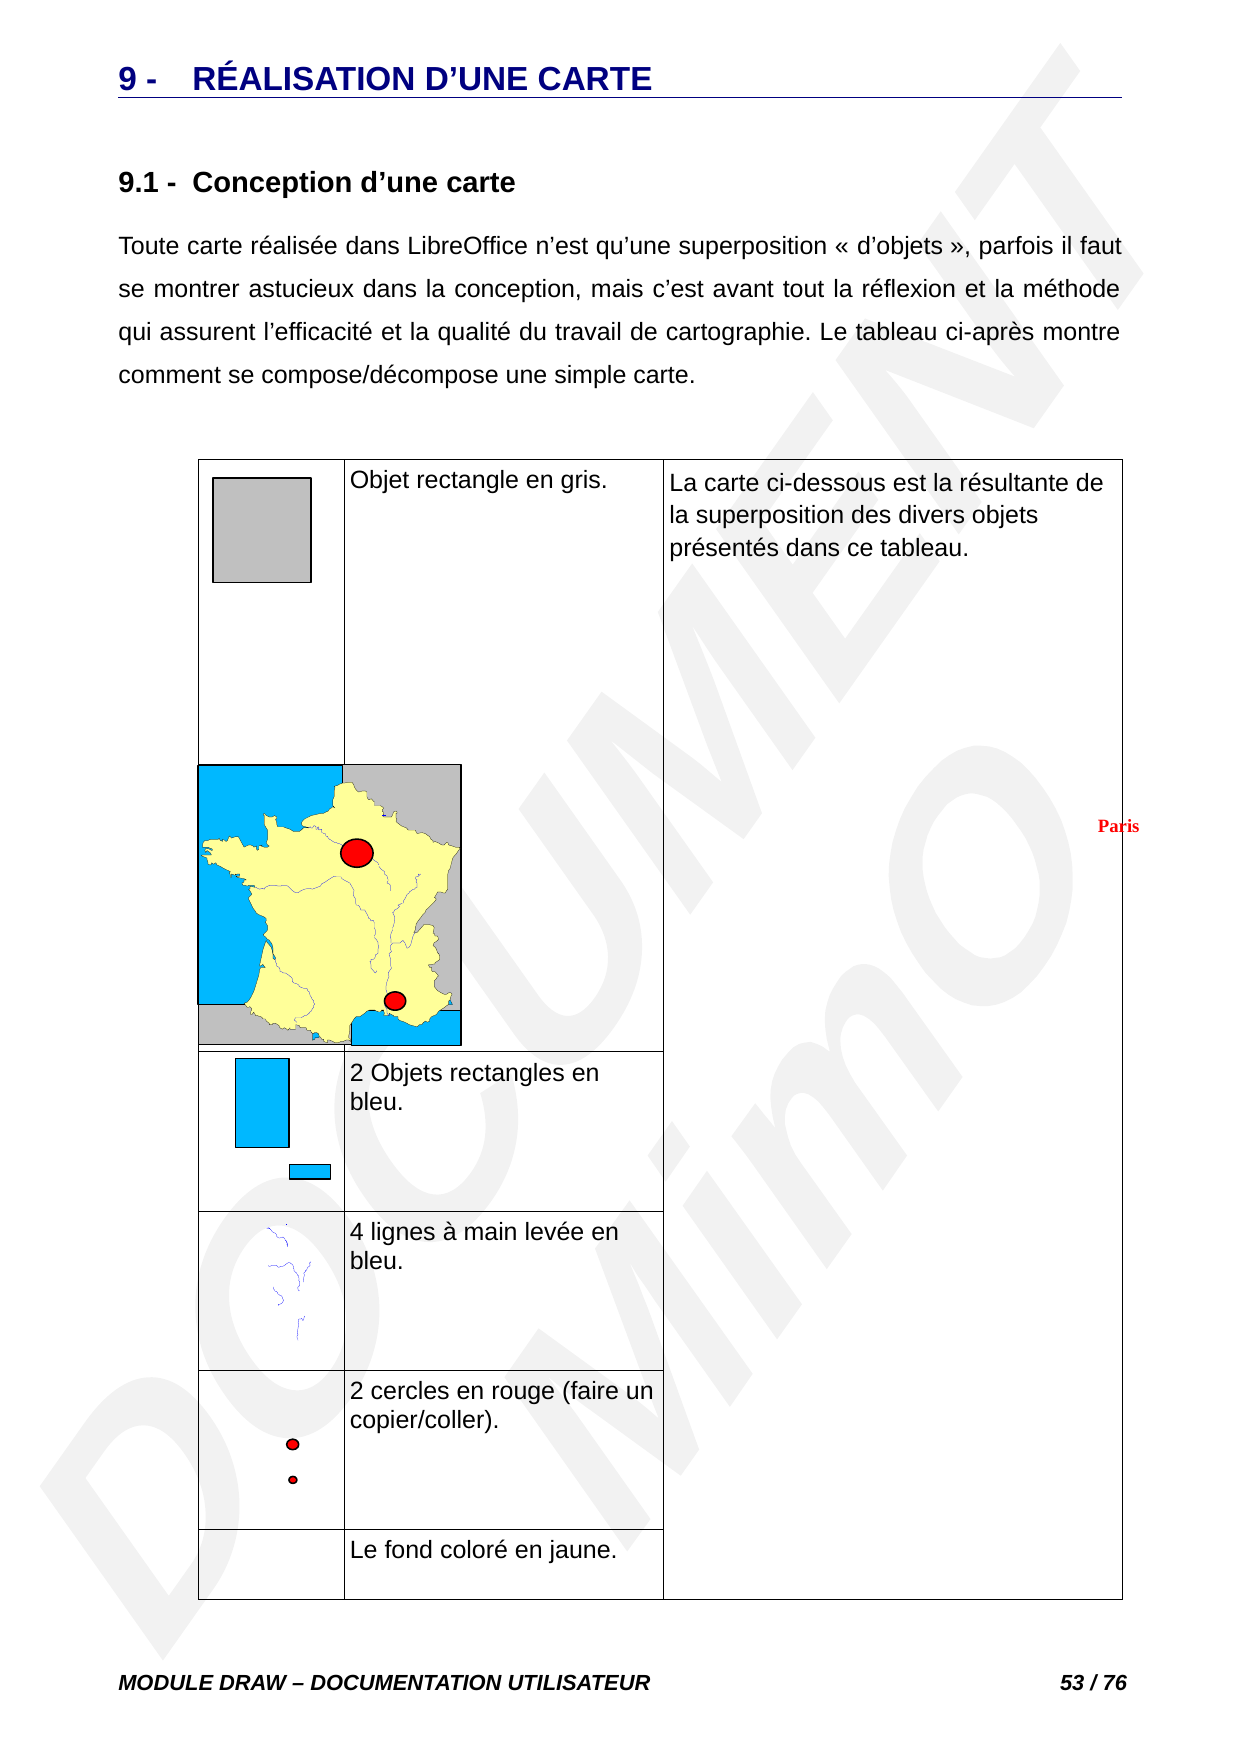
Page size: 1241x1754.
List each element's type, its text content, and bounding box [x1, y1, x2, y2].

table_cell [199, 1371, 344, 1529]
subtitle Conception d’une carte [118, 166, 1122, 199]
table_header [199, 460, 344, 764]
table_cell Le fond coloré en jaune. [345, 1530, 663, 1599]
text Toute carte réalisée dans LibreOffice n’est qu’une superposition « d’objets », parfois il faut se montrer astucieux dans la conception, mais c’est avant tout la réflexion et la méthode qui assurent l’efficacité et la qualité du travail de cartographie. Le tableau ci-après montre comment se compose/décompose une simple carte. [118, 231, 1122, 389]
subtitle Réalisation d’une carte [118, 59, 1122, 97]
table_cell [199, 1212, 344, 1369]
table_cell [199, 1052, 344, 1211]
table_header La carte ci-dessous est la résultante de la superposition des divers objets présentés dans ce tableau. [664, 460, 1122, 1599]
table_cell [199, 1530, 344, 1599]
table_cell 2 Objets rectangles en bleu. [345, 1052, 663, 1211]
table_cell 4 lignes à main levée en bleu. [345, 1212, 663, 1369]
table_header [199, 1045, 344, 1051]
table_cell 2 cercles en rouge (faire un copier/coller). [345, 1371, 663, 1529]
table_header Objet rectangle en gris. [345, 460, 663, 1051]
